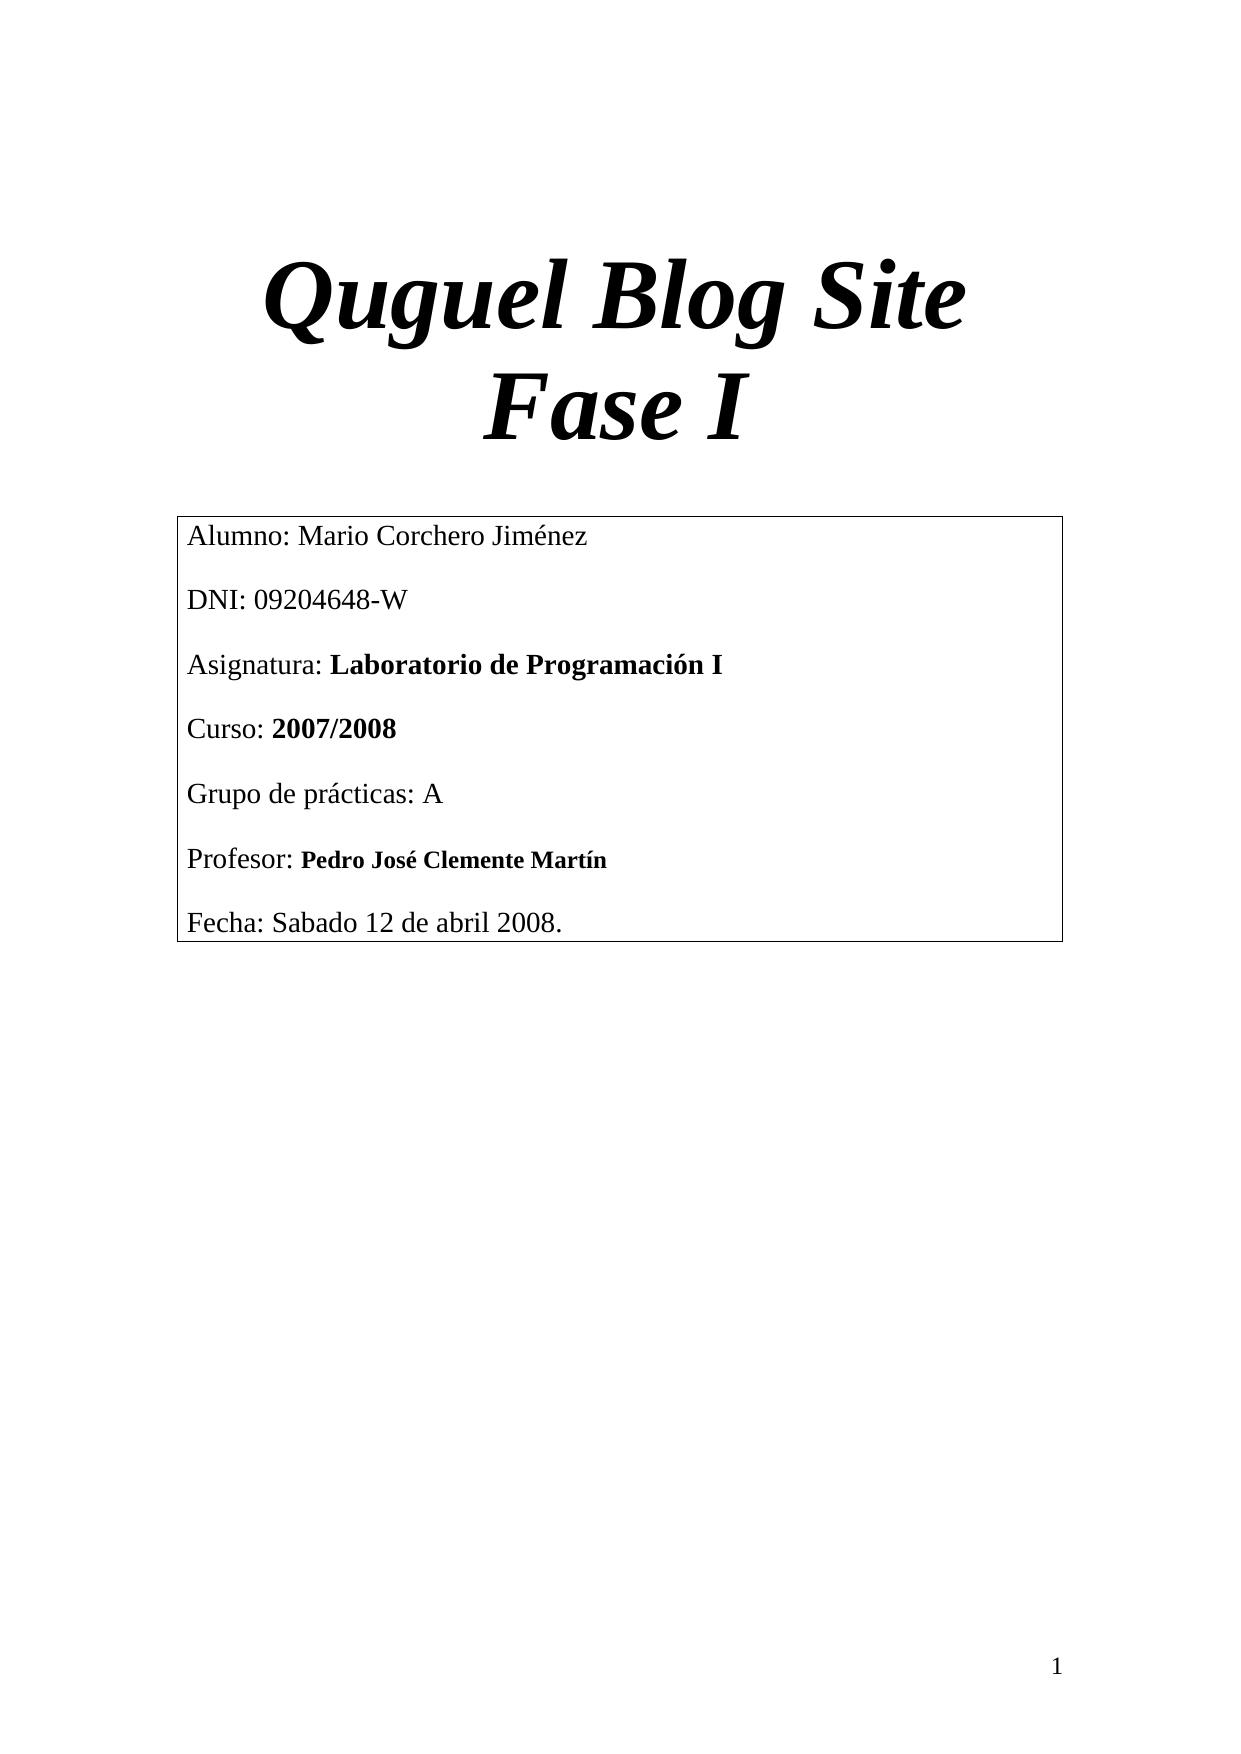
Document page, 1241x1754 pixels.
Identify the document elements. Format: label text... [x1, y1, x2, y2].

text Alumno: Mario Corchero Jiménez [178, 517, 1062, 551]
text Fase I [177, 350, 1063, 461]
text Grupo de prácticas: A [178, 774, 1062, 810]
text DNI: 09204648-W [178, 581, 1062, 616]
text Profesor: Pedro José Clemente Martín [178, 839, 1062, 874]
text Quguel Blog Site [177, 239, 1063, 350]
text Fecha: Sabado 12 de abril 2008. [178, 903, 1062, 941]
text Asignatura: Laboratorio de Programación I [178, 645, 1062, 681]
text Curso: 2007/2008 [178, 710, 1062, 745]
